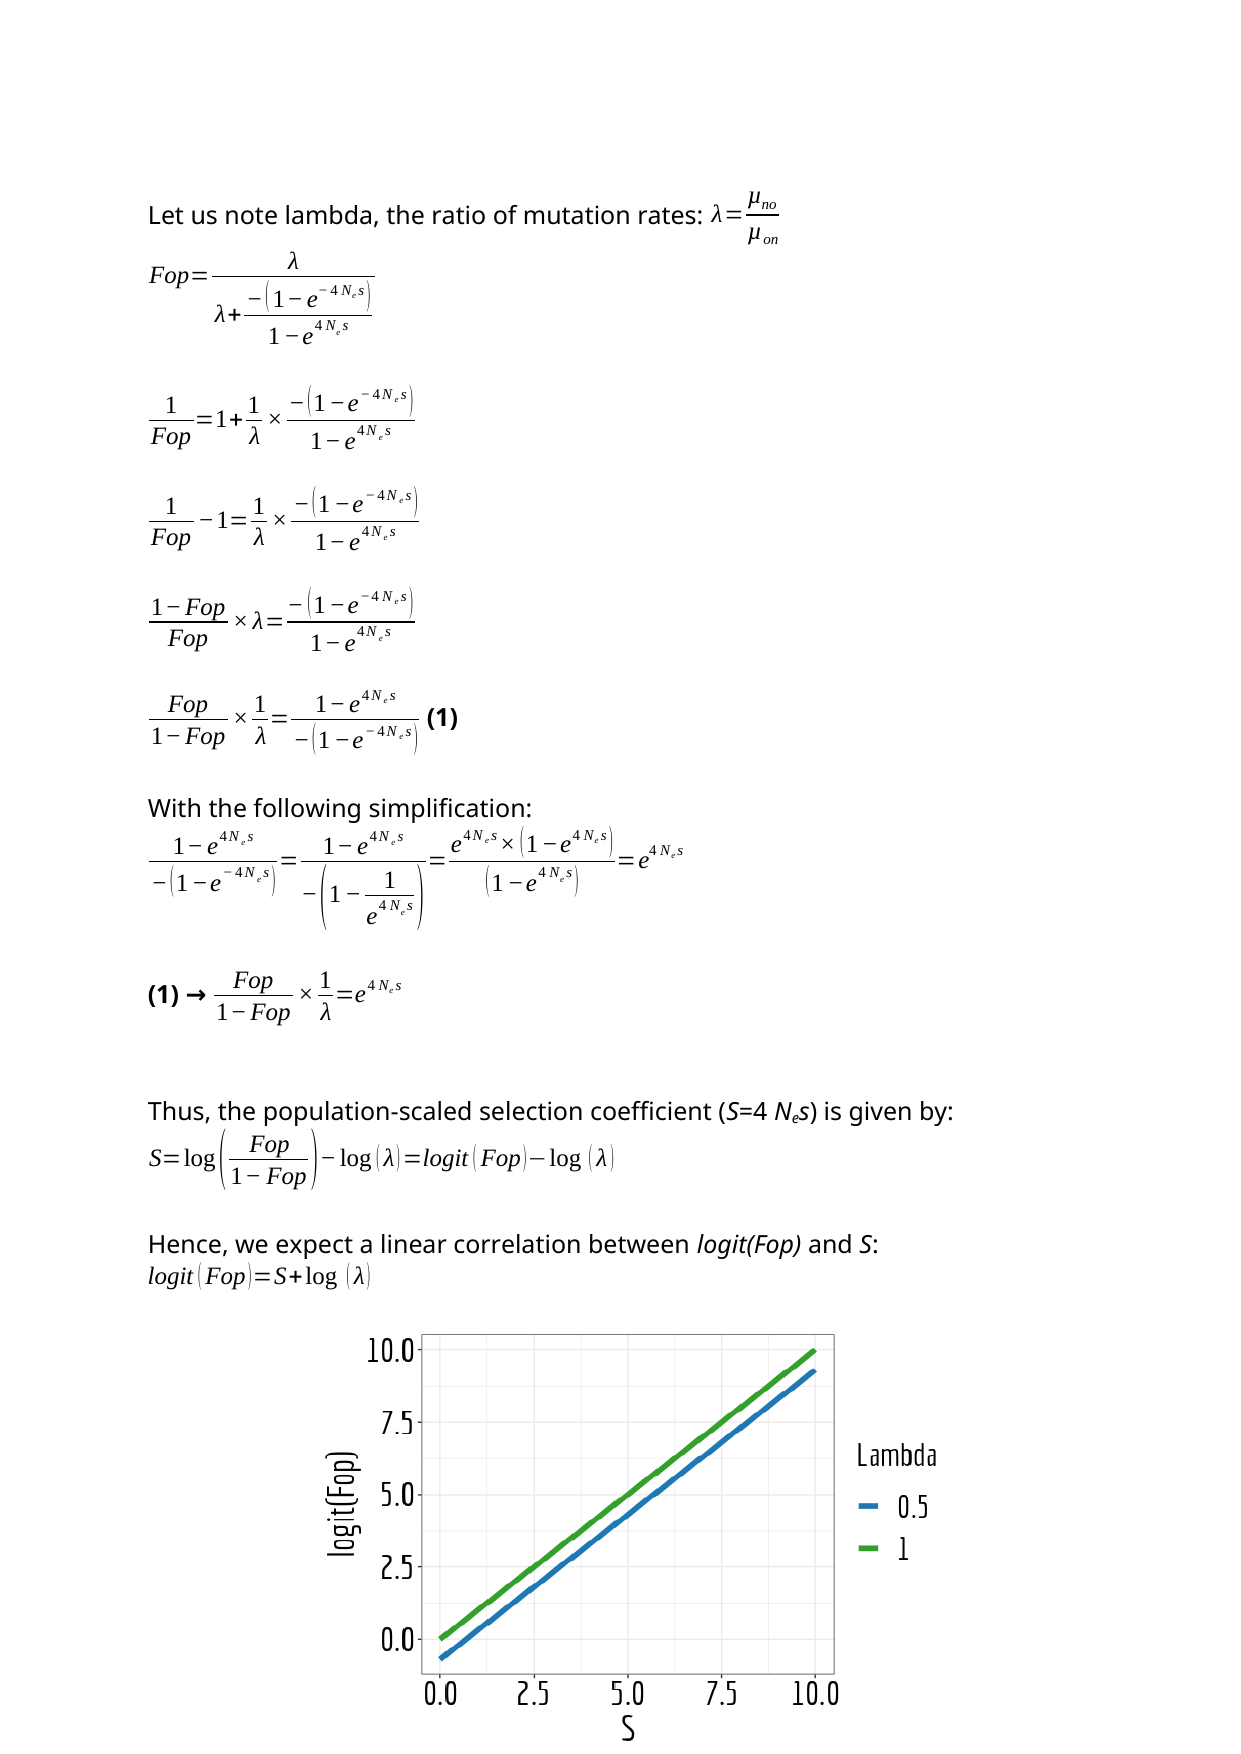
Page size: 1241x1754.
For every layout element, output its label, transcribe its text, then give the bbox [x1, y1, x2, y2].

text Thus, the population-scaled selection coefficient (S=4 Nes) is given by: [148, 1094, 1093, 1128]
text Let us note lambda, the ratio of mutation rates: [148, 182, 1093, 248]
text With the following simplification: [148, 791, 1093, 824]
text (1) [148, 686, 1093, 756]
picture [320, 1327, 953, 1754]
text Hence, we expect a linear correlation between logit(Fop) and S: [148, 1227, 1093, 1261]
text (1) → [148, 967, 1093, 1026]
